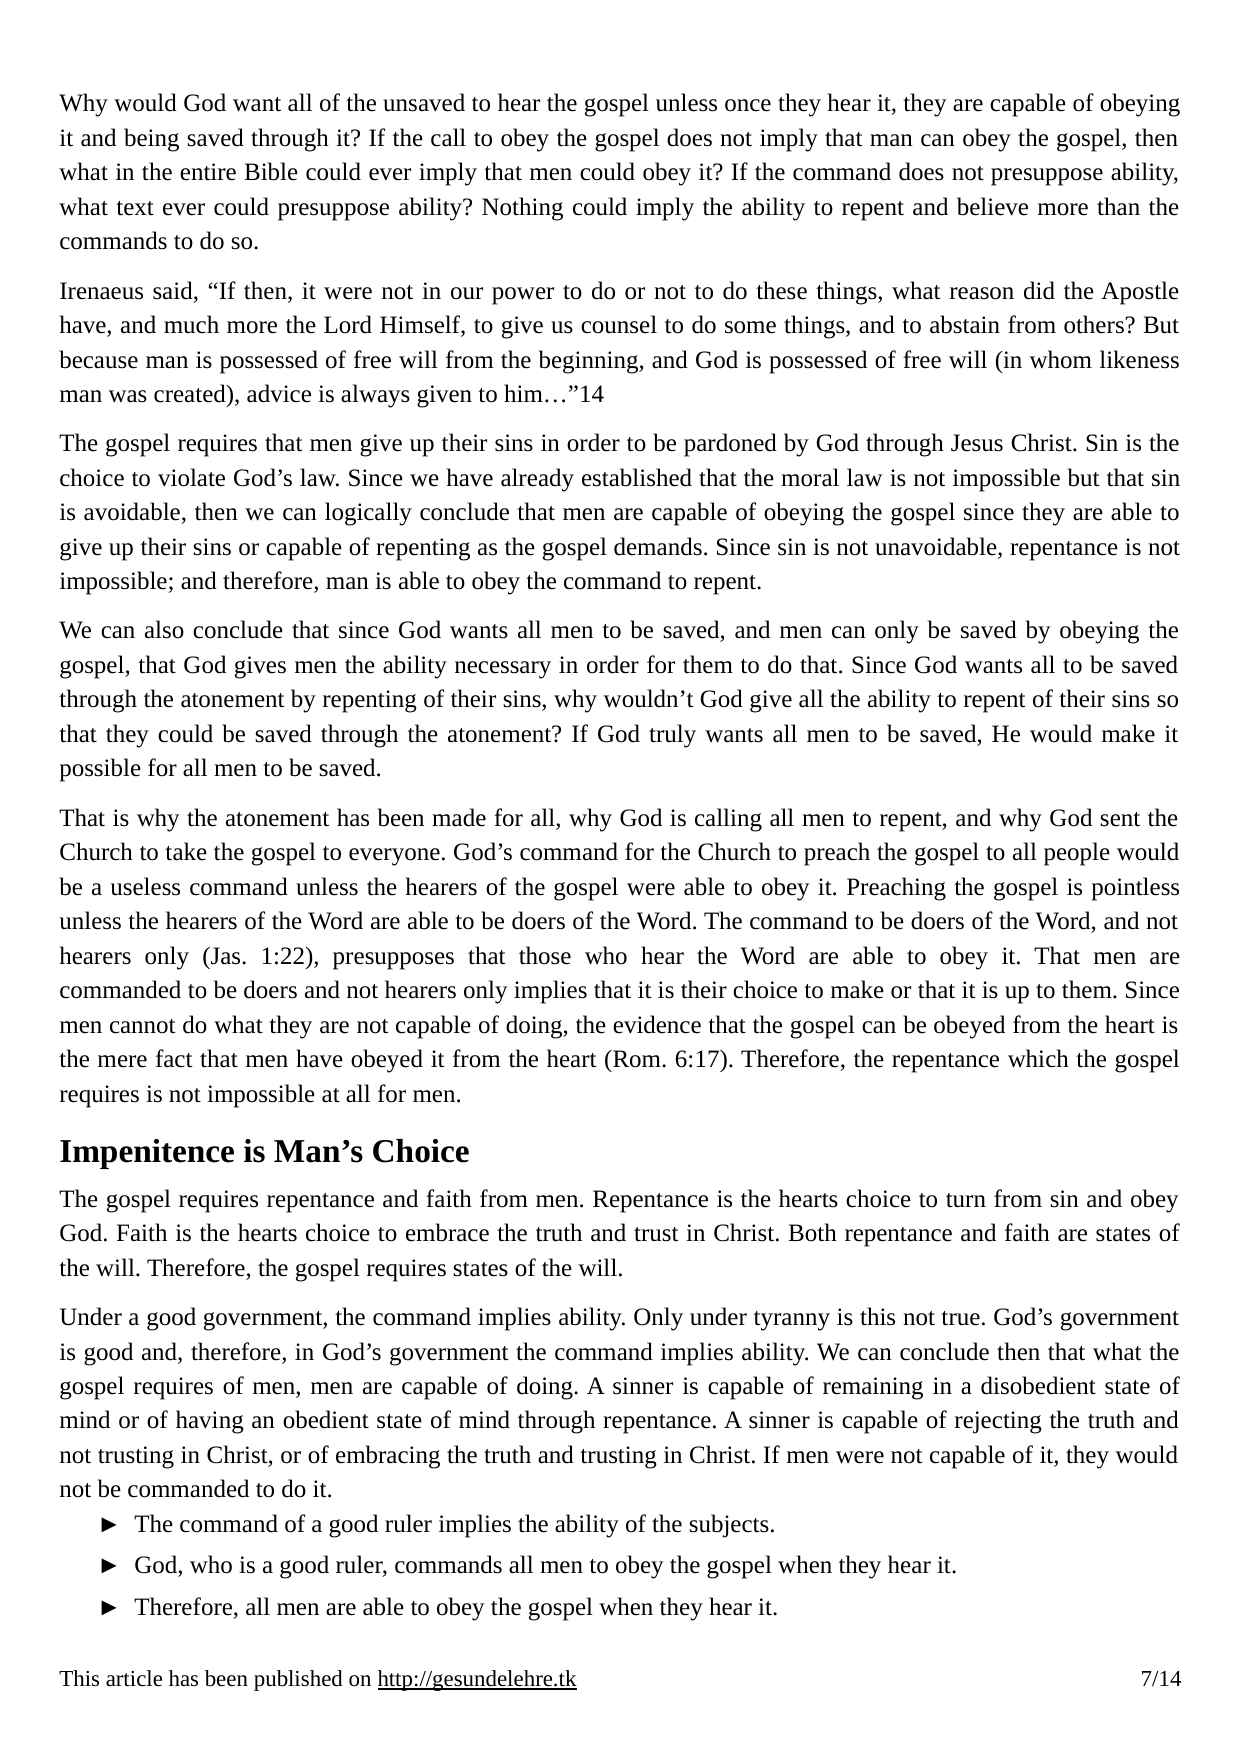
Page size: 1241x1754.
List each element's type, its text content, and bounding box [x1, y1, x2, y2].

text Why would God want all of the unsaved to hear the gospel unless once they hear it, they are capable of obeying it and being saved through it? If the call to obey the gospel does not imply that man can obey the gospel, then what in the entire Bible could ever imply that men could obey it? If the command does not presuppose ability, what text ever could presuppose ability? Nothing could imply the ability to repent and believe more than the commands to do so. [59, 88, 1181, 255]
text The gospel requires repentance and faith from men. Repentance is the hearts choice to turn from sin and obey God. Faith is the hearts choice to embrace the truth and trust in Christ. Both repentance and faith are states of the will. Therefore, the gospel requires states of the will. [59, 1184, 1181, 1282]
text That is why the atonement has been made for all, why God is calling all men to repent, and why God sent the Church to take the gospel to everyone. God’s command for the Church to preach the gospel to all people would be a useless command unless the hearers of the gospel were able to obey it. Preaching the gospel is pointless unless the hearers of the Word are able to be doers of the Word. The command to be doers of the Word, and not hearers only (Jas. 1:22), presupposes that those who hear the Word are able to obey it. That men are commanded to be doers and not hearers only implies that it is their choice to make or that it is up to them. Since men cannot do what they are not capable of doing, the evidence that the gospel can be obeyed from the heart is the mere fact that men have obeyed it from the heart (Rom. 6:17). Therefore, the repentance which the gospel requires is not impossible at all for men. [59, 803, 1181, 1107]
text The gospel requires that men give up their sins in order to be pardoned by God through Jesus Christ. Sin is the choice to violate God’s law. Since we have already established that the moral law is not impossible but that sin is avoidable, then we can logically conclude that men are capable of obeying the gospel since they are able to give up their sins or capable of repenting as the gospel demands. Since sin is not unavoidable, repentance is not impossible; and therefore, man is able to obey the command to repent. [59, 428, 1181, 595]
text Irenaeus said, “If then, it were not in our power to do or not to do these things, what reason did the Apostle have, and much more the Lord Himself, to give us counsel to do some things, and to abstain from others? But because man is possessed of free will from the beginning, and God is possessed of free will (in whom likeness man was created), advice is always given to him…”14 [59, 276, 1181, 408]
text Under a good government, the command implies ability. Only under tyranny is this not true. God’s government is good and, therefore, in God’s government the command implies ability. We can conclude then that what the gospel requires of men, men are capable of doing. A sinner is capable of remaining in a disobedient state of mind or of having an obedient state of mind through repentance. A sinner is capable of rejecting the truth and not trusting in Christ, or of embracing the truth and trusting in Christ. If men were not capable of it, they would not be commanded to do it. [59, 1302, 1181, 1503]
list Therefore, all men are able to obey the gospel when they hear it. [97, 1592, 1181, 1621]
list The command of a good ruler implies the ability of the subjects. [97, 1509, 1181, 1538]
list God, who is a good ruler, commands all men to obey the gospel when they hear it. [97, 1550, 1181, 1579]
text We can also conclude that since God wants all men to be saved, and men can only be saved by obeying the gospel, that God gives men the ability necessary in order for them to do that. Since God wants all to be saved through the atonement by repenting of their sins, why wouldn’t God give all the ability to repent of their sins so that they could be saved through the atonement? If God truly wants all men to be saved, He would make it possible for all men to be saved. [59, 616, 1181, 782]
text Impenitence is Man’s Choice [59, 1131, 1181, 1169]
